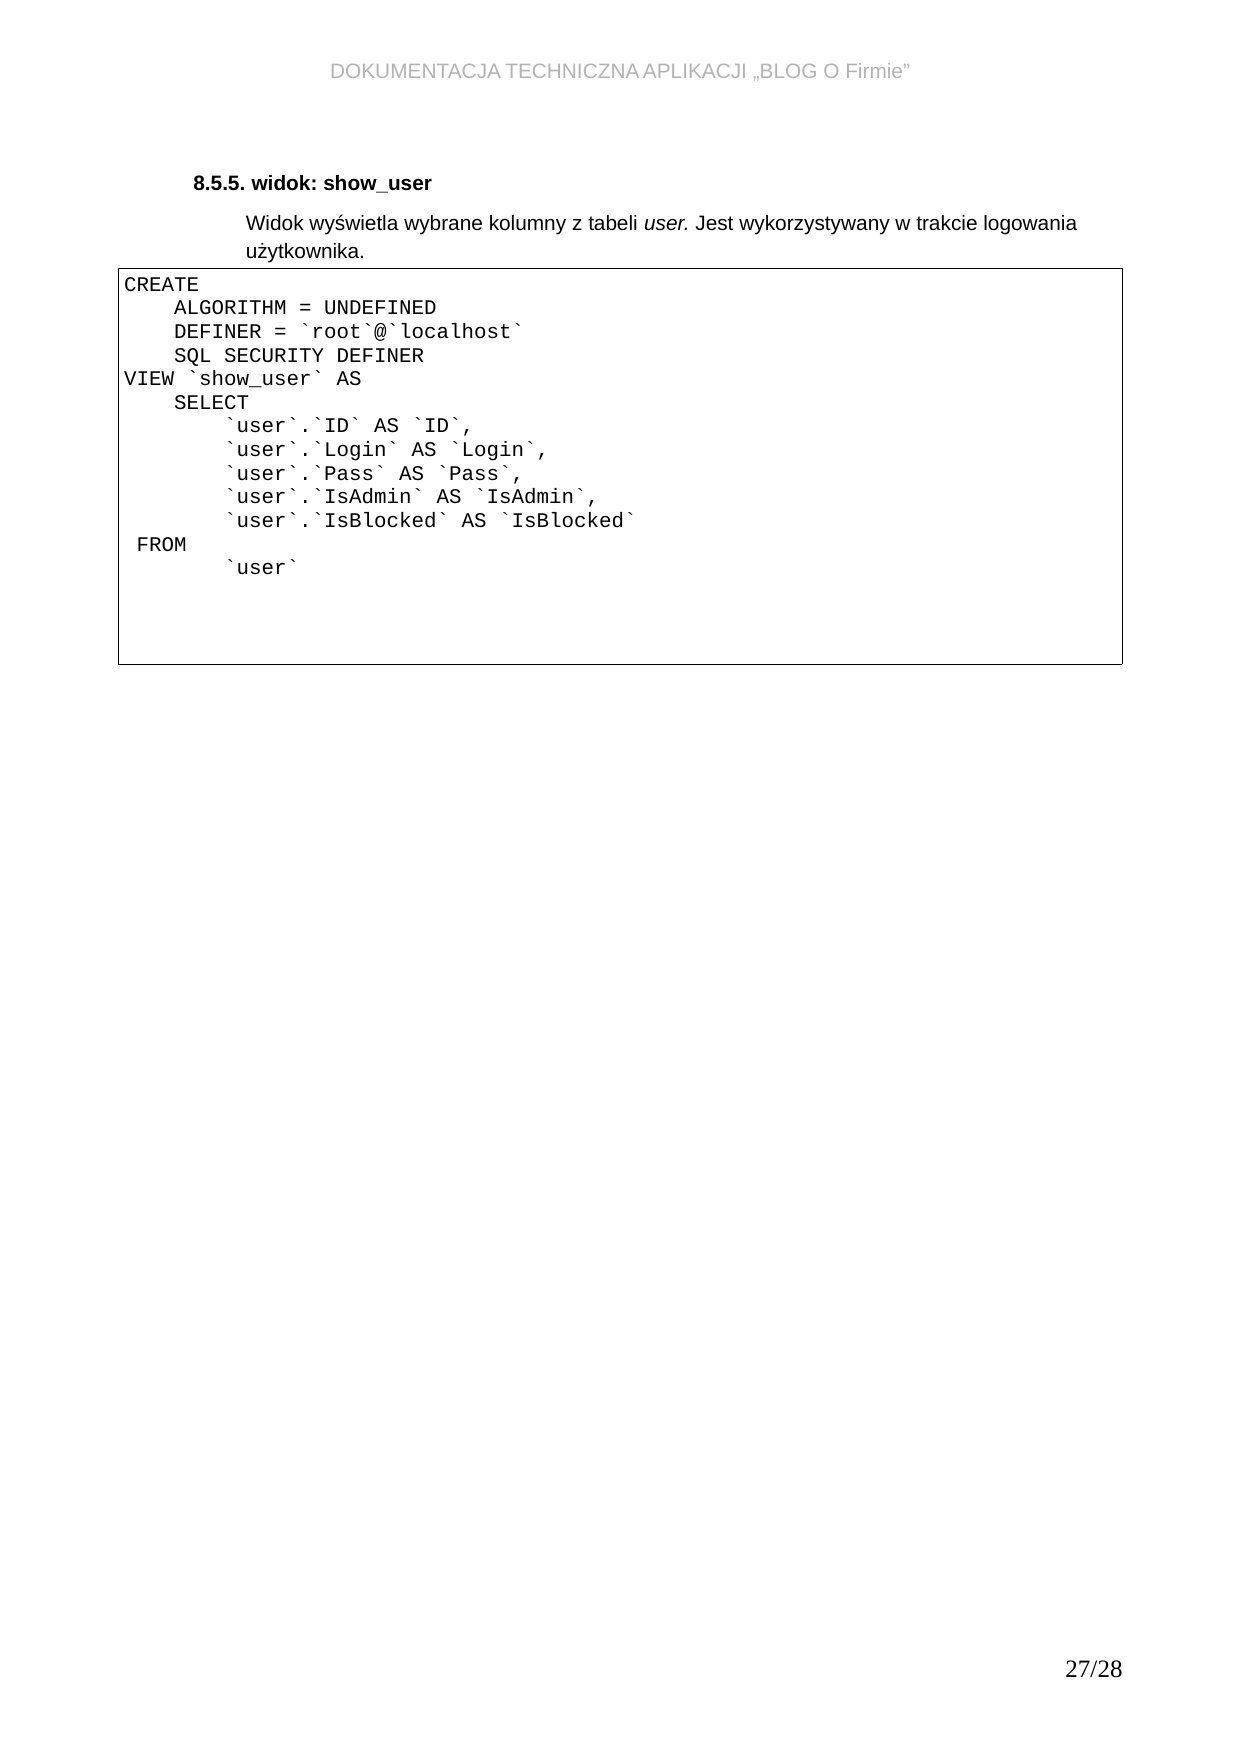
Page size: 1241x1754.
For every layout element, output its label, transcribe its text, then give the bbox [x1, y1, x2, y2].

list widok: SHOW_USER [193, 170, 1122, 194]
table_header CREATE ALGORITHM = UNDEFINED DEFINER = `root`@`localhost` SQL SECURITY DEFINER VIEW `show_user` AS SELECT `user`.`ID` AS `ID`, `user`.`Login` AS `Login`, `user`.`Pass` AS `Pass`, `user`.`IsAdmin` AS `IsAdmin`, `user`.`IsBlocked` AS `IsBlocked` FROM `user` [119, 269, 1122, 664]
list Widok wyświetla wybrane kolumny z tabeli user. Jest wykorzystywany w trakcie logowania użytkownika. [193, 210, 1122, 263]
